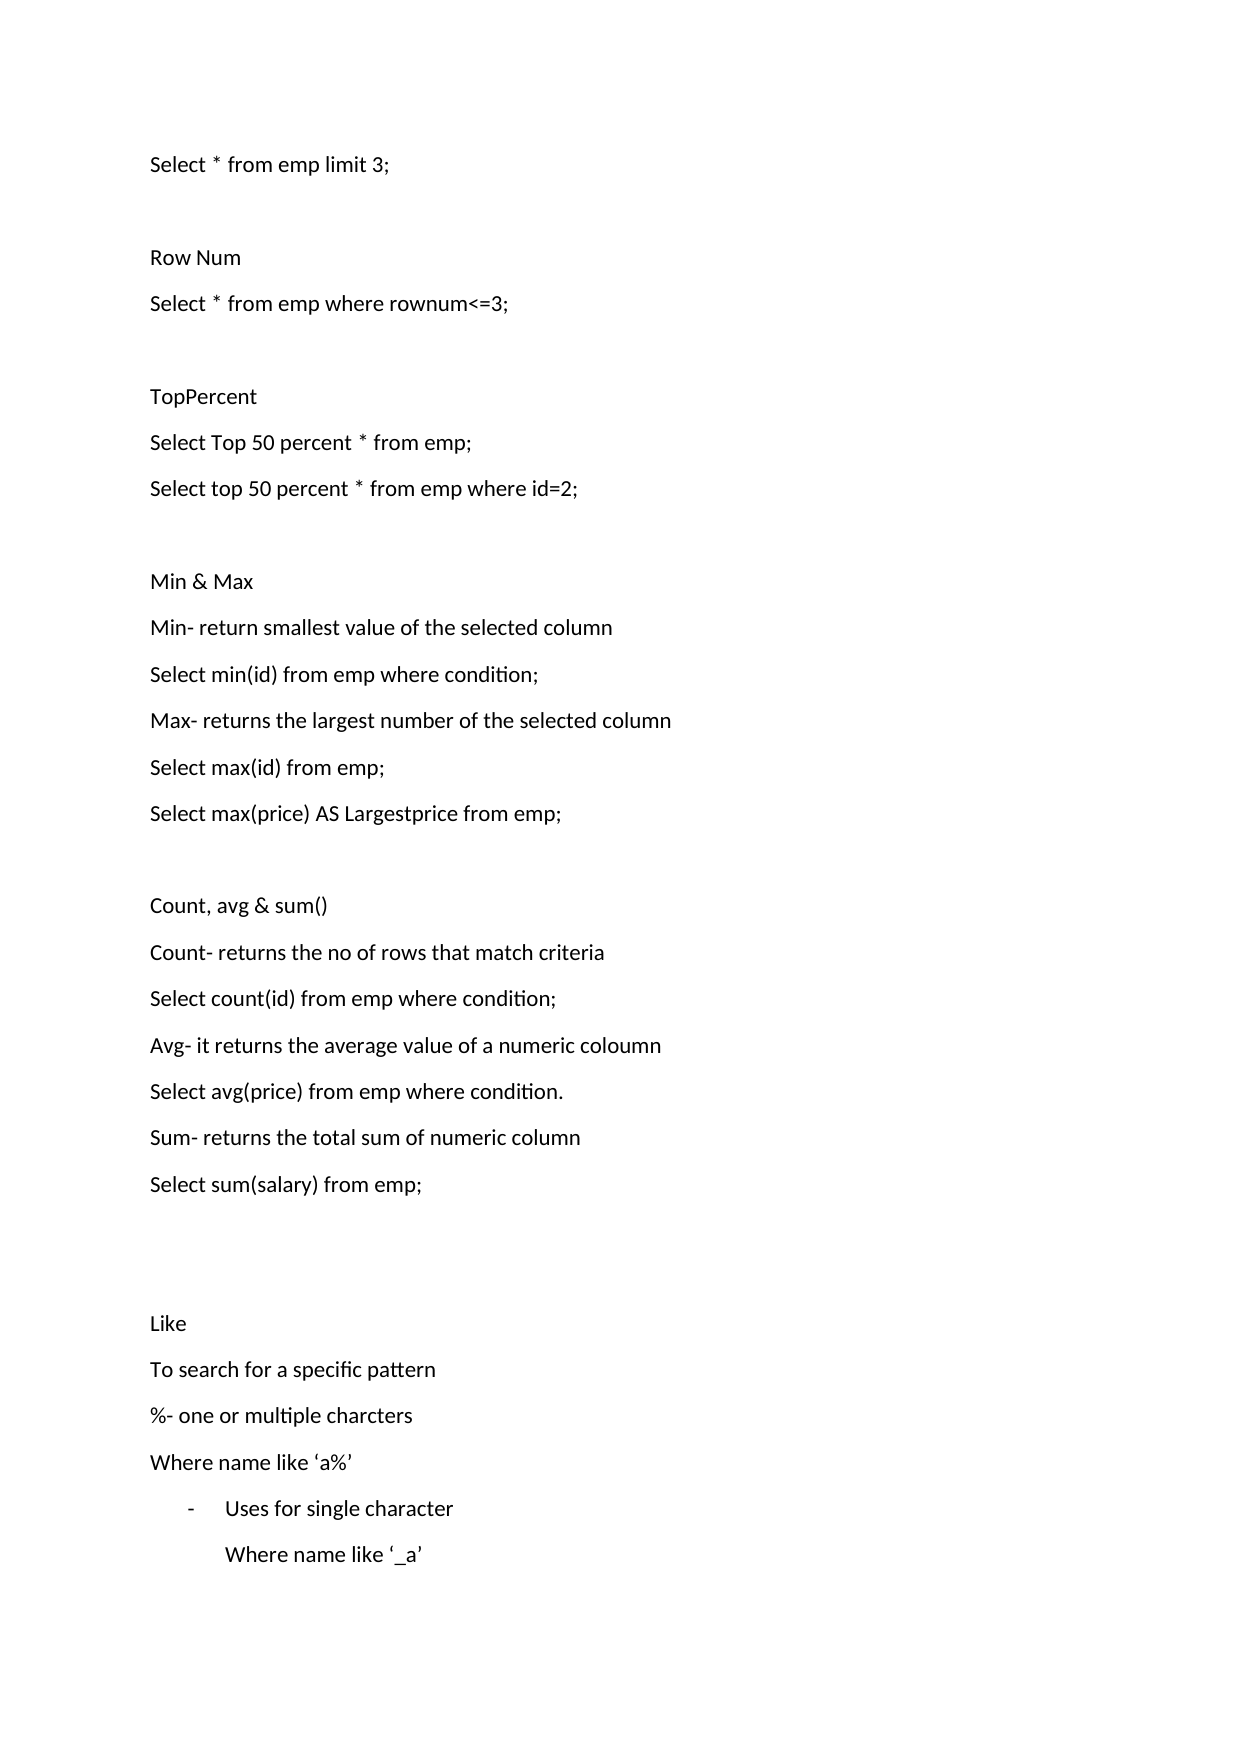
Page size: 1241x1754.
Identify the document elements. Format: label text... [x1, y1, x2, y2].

text To search for a specific pattern [150, 1355, 1090, 1383]
text Count, avg & sum() [150, 892, 1090, 920]
text Select top 50 percent * from emp where id=2; [150, 474, 1090, 502]
text Max- returns the largest number of the selected column [150, 706, 1090, 734]
text Like [150, 1309, 1090, 1337]
text Sum- returns the total sum of numeric column [150, 1123, 1090, 1151]
text Select avg(price) from emp where condition. [150, 1077, 1090, 1105]
text Select * from emp limit 3; [150, 150, 1090, 178]
text Min & Max [150, 567, 1090, 595]
text Select max(price) AS Largestprice from emp; [150, 799, 1090, 827]
text Avg- it returns the average value of a numeric coloumn [150, 1031, 1090, 1059]
text %- one or multiple charcters [150, 1402, 1090, 1429]
list Where name like ‘_a’ [225, 1541, 1090, 1569]
text Select min(id) from emp where condition; [150, 660, 1090, 688]
text Select Top 50 percent * from emp; [150, 428, 1090, 456]
text TopPercent [150, 382, 1090, 410]
text Where name like ‘a%’ [150, 1448, 1090, 1476]
text Row Num [150, 243, 1090, 271]
text Select * from emp where rownum<=3; [150, 289, 1090, 317]
list Uses for single character [187, 1494, 1090, 1522]
text Select max(id) from emp; [150, 753, 1090, 781]
text Select count(id) from emp where condition; [150, 984, 1090, 1012]
text Count- returns the no of rows that match criteria [150, 938, 1090, 966]
text Min- return smallest value of the selected column [150, 613, 1090, 642]
text Select sum(salary) from emp; [150, 1170, 1090, 1198]
